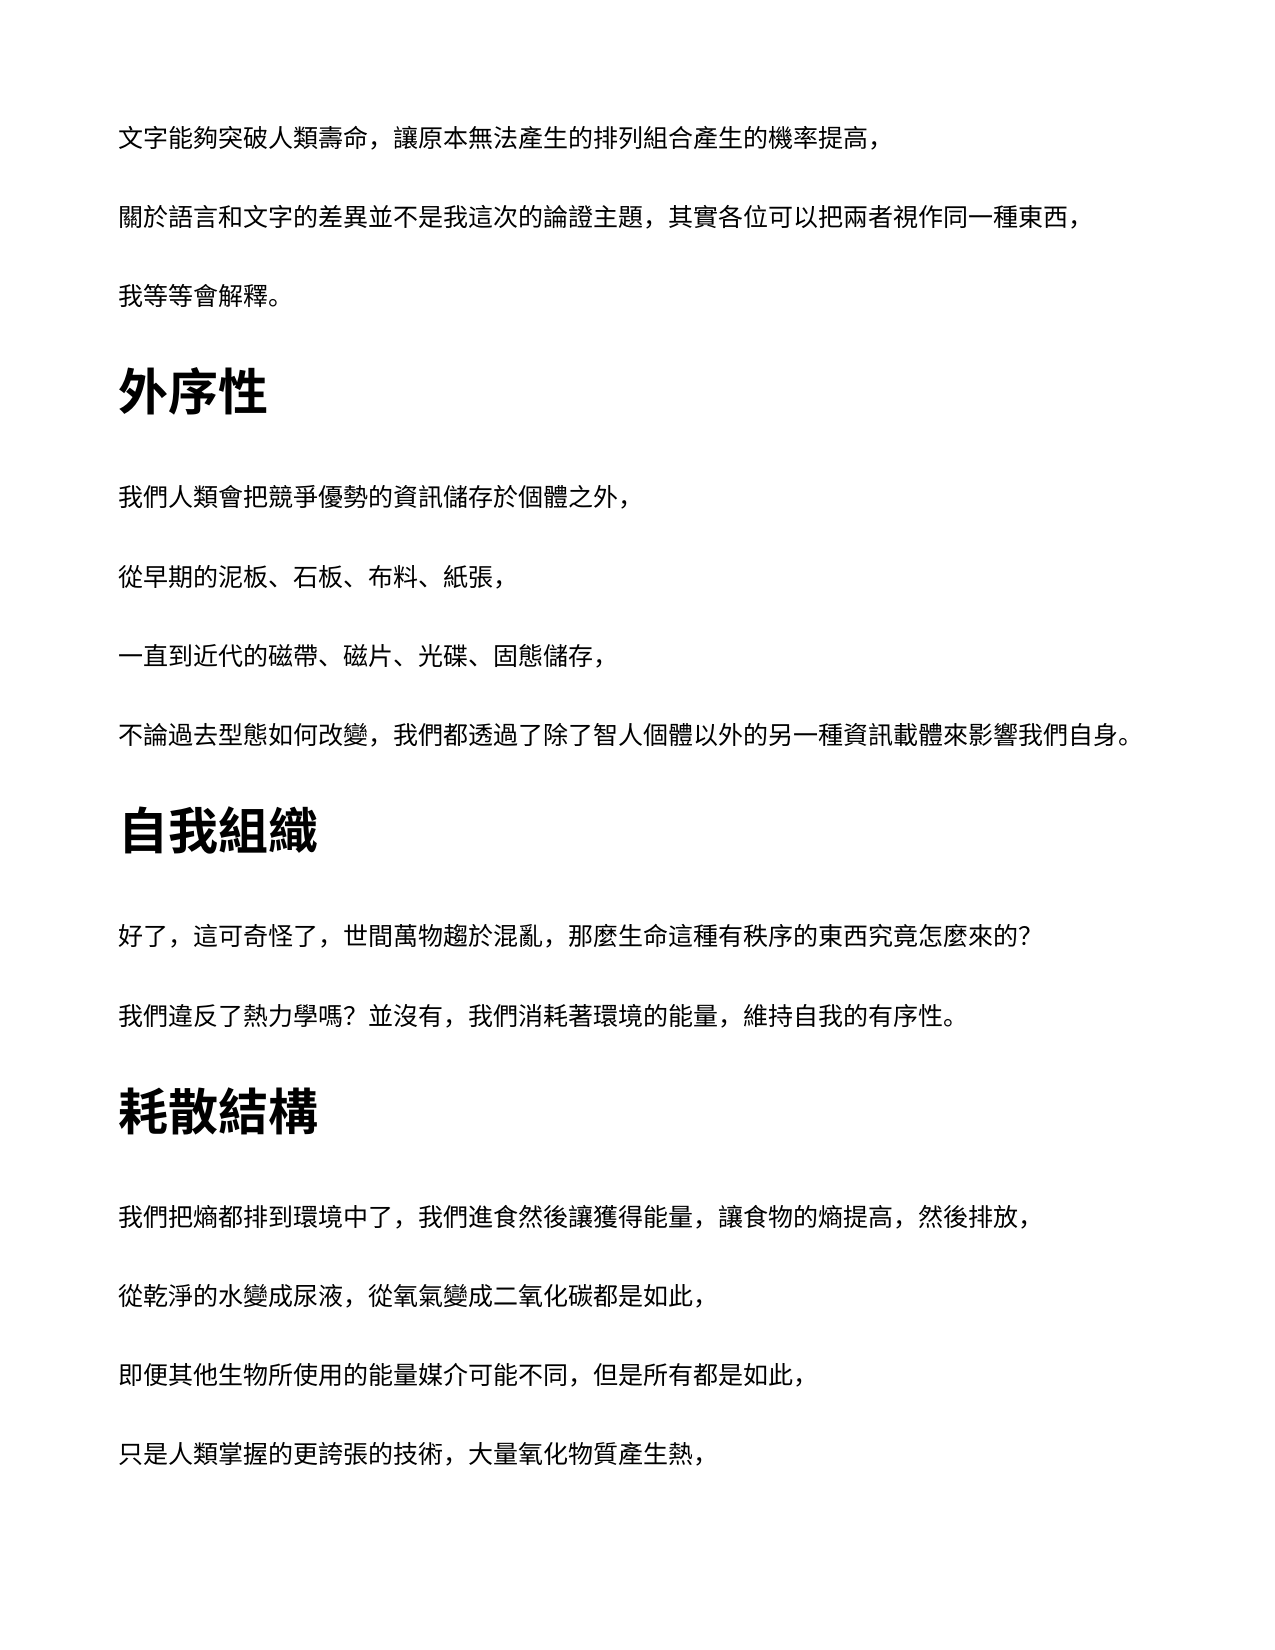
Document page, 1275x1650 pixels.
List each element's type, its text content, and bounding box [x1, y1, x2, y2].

text 外序性 [118, 352, 1157, 425]
text 文字能夠突破人類壽命，讓原本無法產生的排列組合產生的機率提高， [118, 118, 1157, 154]
text 不論過去型態如何改變，我們都透過了除了智人個體以外的另一種資訊載體來影響我們自身。 [118, 715, 1157, 752]
text 我們人類會把競爭優勢的資訊儲存於個體之外， [118, 478, 1157, 514]
text 我等等會解釋。 [118, 276, 1157, 313]
text 關於語言和文字的差異並不是我這次的論證主題，其實各位可以把兩者視作同一種東西， [118, 197, 1157, 233]
text 自我組織 [118, 791, 1157, 864]
text 耗散結構 [118, 1072, 1157, 1144]
text 一直到近代的磁帶、磁片、光碟、固態儲存， [118, 636, 1157, 672]
text 從早期的泥板、石板、布料、紙張， [118, 557, 1157, 593]
text 即便其他生物所使用的能量媒介可能不同，但是所有都是如此， [118, 1356, 1157, 1392]
text 我們把熵都排到環境中了，我們進食然後讓獲得能量，讓食物的熵提高，然後排放， [118, 1197, 1157, 1234]
text 只是人類掌握的更誇張的技術，大量氧化物質產生熱， [118, 1435, 1157, 1471]
text 從乾淨的水變成尿液，從氧氣變成二氧化碳都是如此， [118, 1277, 1157, 1313]
text 我們違反了熱力學嗎？並沒有，我們消耗著環境的能量，維持自我的有序性。 [118, 996, 1157, 1032]
text 好了，這可奇怪了，世間萬物趨於混亂，那麼生命這種有秩序的東西究竟怎麼來的？ [118, 917, 1157, 953]
